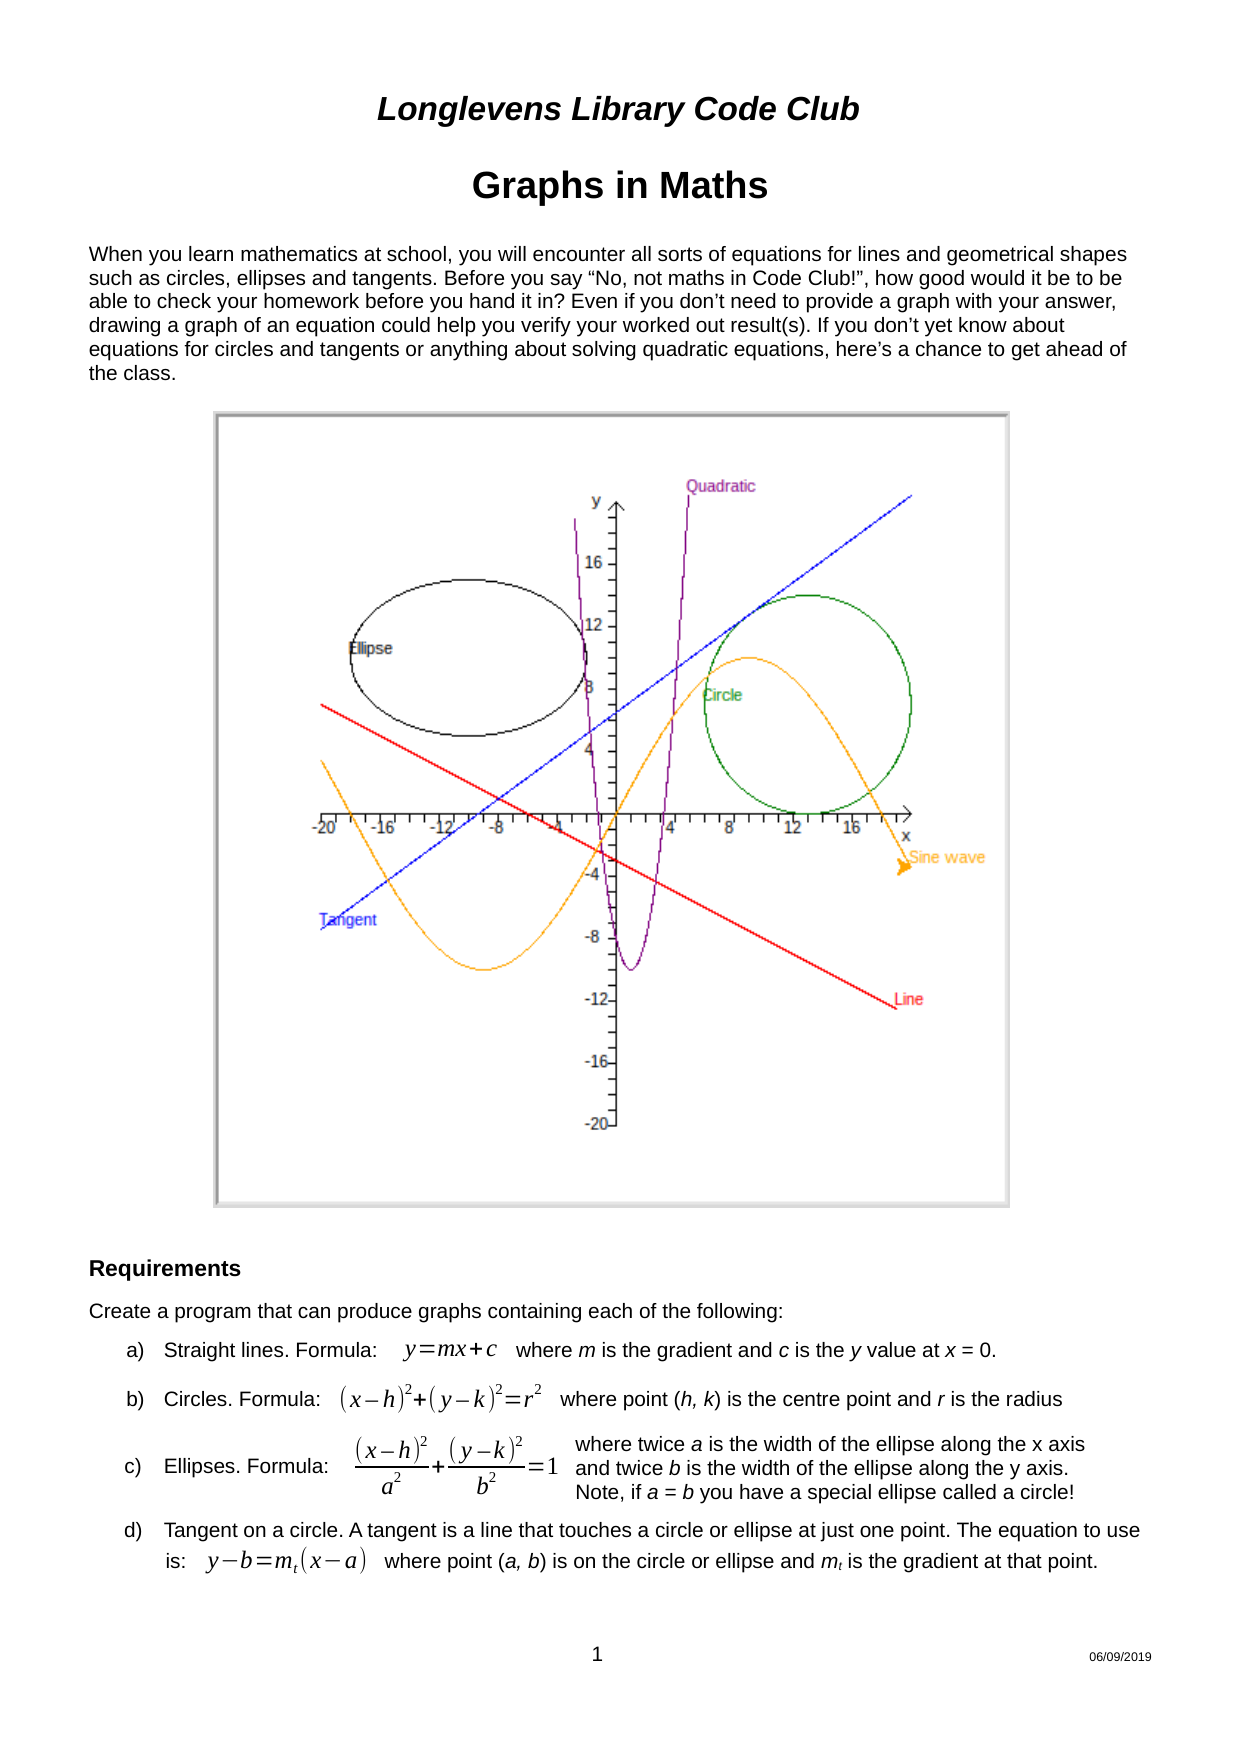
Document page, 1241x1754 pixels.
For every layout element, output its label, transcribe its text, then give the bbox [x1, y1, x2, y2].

subtitle Requirements [88, 1255, 1152, 1282]
list Straight lines. Formula: where m is the gradient and c is the y value at x = 0. [126, 1335, 1152, 1363]
subtitle When you learn mathematics at school, you will encounter all sorts of equations for lines and geometrical shapes such as circles, ellipses and tangents. Before you say “No, not maths in Code Club!”, how good would it be to be able to check your homework before you hand it in? Even if you don’t need to provide a graph with your answer, drawing a graph of an equation could help you verify your worked out result(s). If you don’t yet know about equations for circles and tangents or anything about solving quadratic equations, here’s a chance to get ahead of the class. [88, 241, 1152, 385]
subtitle Create a program that can produce graphs containing each of the following: [88, 1299, 1152, 1323]
list Ellipses. Formula: [124, 1432, 1152, 1500]
text Longlevens Library Code Club [88, 88, 1152, 127]
subtitle Graphs in Maths [88, 162, 1152, 206]
picture [213, 411, 1010, 1208]
list Circles. Formula:where point (h, k) is the centre point and r is the radius [126, 1381, 1152, 1414]
list Tangent on a circle. A tangent is a line that touches a circle or ellipse at just one point. The equation to use is:where point (a, b) is on the circle or ellipse and mt is the gradient at that point. [124, 1518, 1152, 1577]
